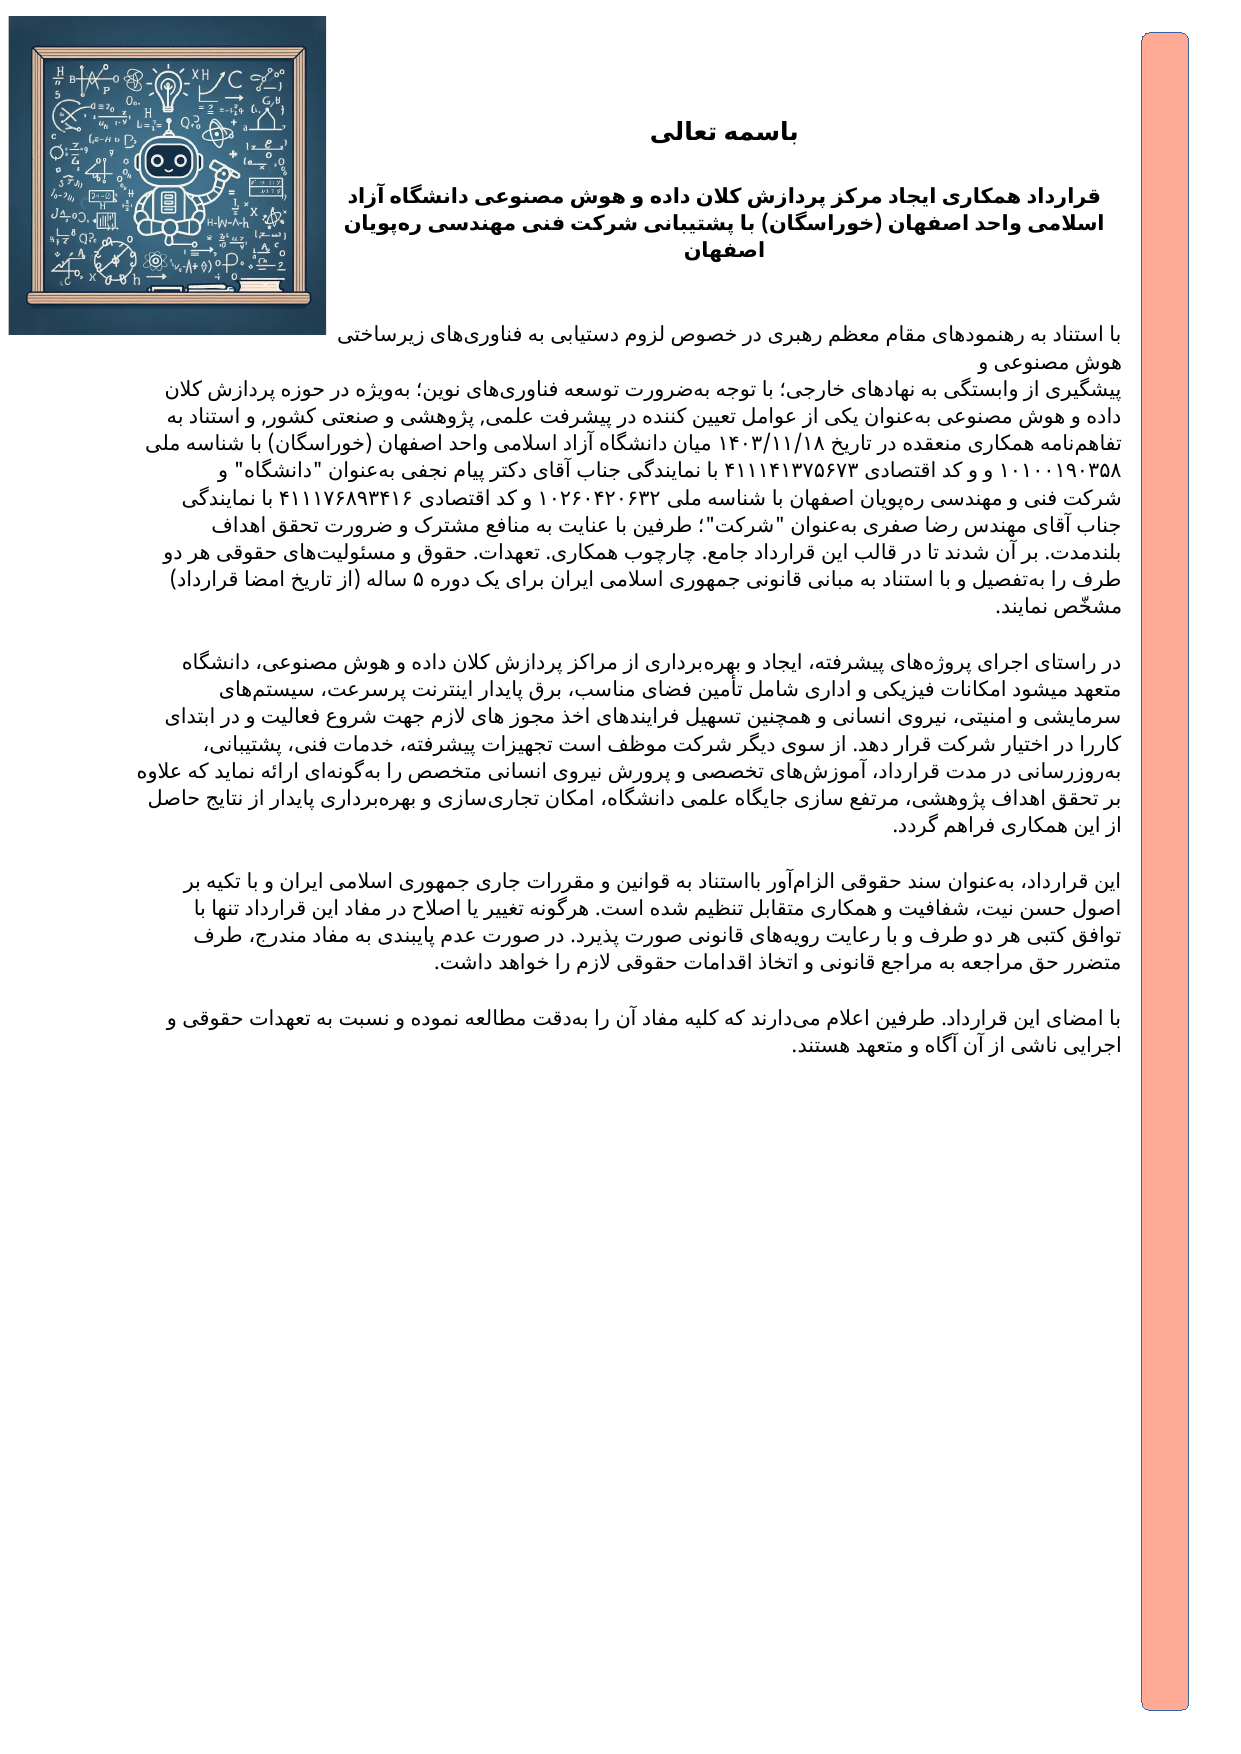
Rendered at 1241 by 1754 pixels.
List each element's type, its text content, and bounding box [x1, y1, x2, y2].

text بر تحقق اهداف پژوهشی، مرتفع سازی جایگاه علمی دانشگاه، امکان تجاری‌سازی و بهره‌برداری پایدار از نتایج حاصل [118, 787, 1122, 814]
text ۱۰۱۰۰۱۹۰۳۵۸ و و کد اقتصادی ۴۱۱۱۴۱۳۷۵۶۷۳ با نمایندگی جناب آقای دکتر پیام نجفی به‌عنوان "دانشگاه" و [118, 459, 1122, 486]
text در راستای اجرای پروژه‌های پیشرفته، ایجاد و بهره‌برداری از مراکز پردازش کلان داده و هوش مصنوعی، دانشگاه [118, 651, 1122, 678]
text متضرر حق مراجعه به مراجع قانونی و اتخاذ اقدامات حقوقی لازم را خواهد داشت. [118, 951, 1122, 978]
text اجرایی ناشی از آن آگاه و متعهد هستند. [118, 1034, 1122, 1061]
text پیشگیری از وابستگی به نهادهای خارجی؛ با توجه به‌ضرورت توسعه فناوری‌های نوین؛ به‌ویژه در حوزه پردازش کلان [118, 378, 1122, 405]
text کاررا در اختیار شرکت قرار دهد. از سوی دیگر شرکت موظف است تجهیزات پیشرفته، خدمات فنی، پشتیبانی، [118, 732, 1122, 759]
text شرکت فنی و مهندسی ره‌پویان اصفهان با شناسه ملی ۱۰۲۶۰۴۲۰۶۳۲ و کد اقتصادی ۴۱۱۱۷۶۸۹۳۴۱۶ با نمایندگی [118, 486, 1122, 513]
text این قرارداد، به‌عنوان سند حقوقی الزام‌آور بااستناد به قوانین و مقررات جاری جمهوری اسلامی ایران و با تکیه بر [118, 869, 1122, 897]
text داده و هوش مصنوعی به‌عنوان یکی از عوامل تعیین کننده در پیشرفت علمی, پژوهشی و صنعتی کشور, و استناد به [118, 405, 1122, 432]
text با امضای این قرارداد. طرفین اعلام می‌دارند که کلیه مفاد آن را به‌دقت مطالعه نموده و نسبت به تعهدات حقوقی و [118, 1007, 1122, 1034]
text قرارداد همکاری ایجاد مرکز پردازش کلان داده و هوش مصنوعی دانشگاه آزاد اسلامی واحد اصفهان (خوراسگان) با پشتیبانی شرکت فنی مهندسی ره‌پویان اصفهان [327, 185, 1122, 266]
text جناب آقای مهندس رضا صفری به‌عنوان "شرکت"؛ طرفین با عنایت به منافع مشترک و ضرورت تحقق اهداف [118, 513, 1122, 541]
picture [8, 16, 327, 335]
text باسمه تعالی [327, 118, 1122, 151]
text متعهد میشود امکانات فیزیکی و اداری شامل تأمین فضای مناسب، برق پایدار اینترنت پرسرعت، سیستم‌های [118, 678, 1122, 705]
text طرف را به‌تفصیل و با استناد به مبانی قانونی جمهوری اسلامی ایران برای یک دوره ۵ ساله (از تاریخ امضا قرارداد) [118, 568, 1122, 595]
text از این همکاری فراهم گردد. [118, 814, 1122, 841]
text توافق کتبی هر دو طرف و با رعایت رویه‌های قانونی صورت پذیرد. در صورت عدم پایبندی به مفاد مندرج، طرف [118, 924, 1122, 951]
text به‌روزرسانی در مدت قرارداد، آموزش‌های تخصصی و پرورش نیروی انسانی متخصص را به‌گونه‌ای ارائه نماید که علاوه [118, 759, 1122, 787]
text تفاهم‌نامه همکاری منعقده در تاریخ ۱۴۰۳/۱۱/۱۸ میان دانشگاه آزاد اسلامی واحد اصفهان (خوراسگان) با شناسه ملی [118, 432, 1122, 459]
text اصول حسن نیت، شفافیت و همکاری متقابل تنظیم شده است. هرگونه تغییر یا اصلاح در مفاد این قرارداد تنها با [118, 897, 1122, 924]
text با استناد به رهنمودهای مقام معظم رهبری در خصوص لزوم دستیابی به فناوری‌های زیرساختی هوش مصنوعی و [118, 323, 1122, 378]
text مشخّص نمایند. [118, 595, 1122, 622]
text سرمایشی و امنیتی، نیروی انسانی و همچنین تسهیل فرایندهای اخذ مجوز های لازم جهت شروع فعالیت و در ابتدای [118, 705, 1122, 732]
text بلندمدت. بر آن شدند تا در قالب این قرارداد جامع. چارچوب همکاری. تعهدات. حقوق و مسئولیت‌های حقوقی هر دو [118, 541, 1122, 568]
